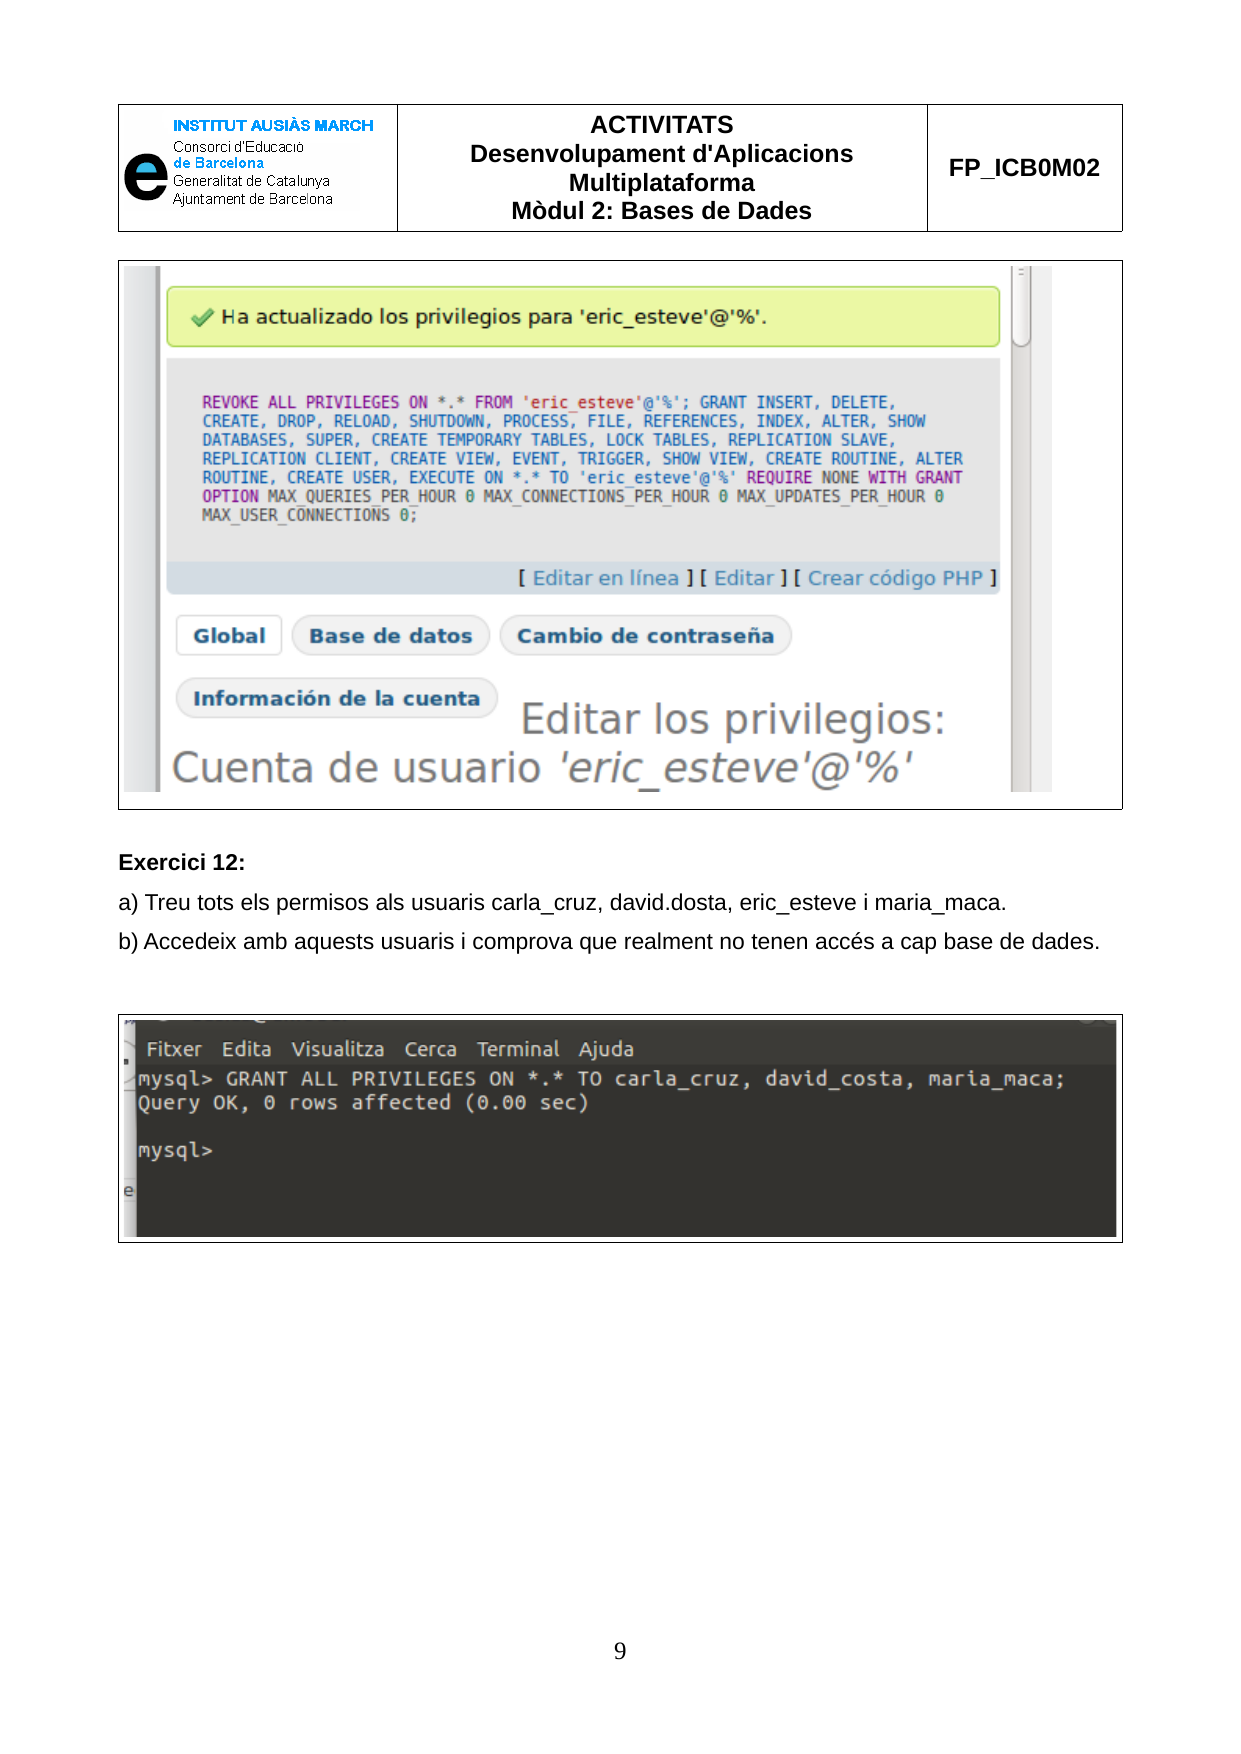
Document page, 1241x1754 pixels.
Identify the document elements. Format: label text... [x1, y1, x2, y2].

table_header [119, 1015, 1122, 1242]
table_header [119, 261, 1122, 809]
text b) Accedeix amb aquests usuaris i comprova que realment no tenen accés a cap base de dades. [118, 928, 1122, 954]
text a) Treu tots els permisos als usuaris carla_cruz, david.dosta, eric_esteve i maria_maca. [118, 888, 1122, 915]
text Exercici 12: [118, 849, 1122, 875]
